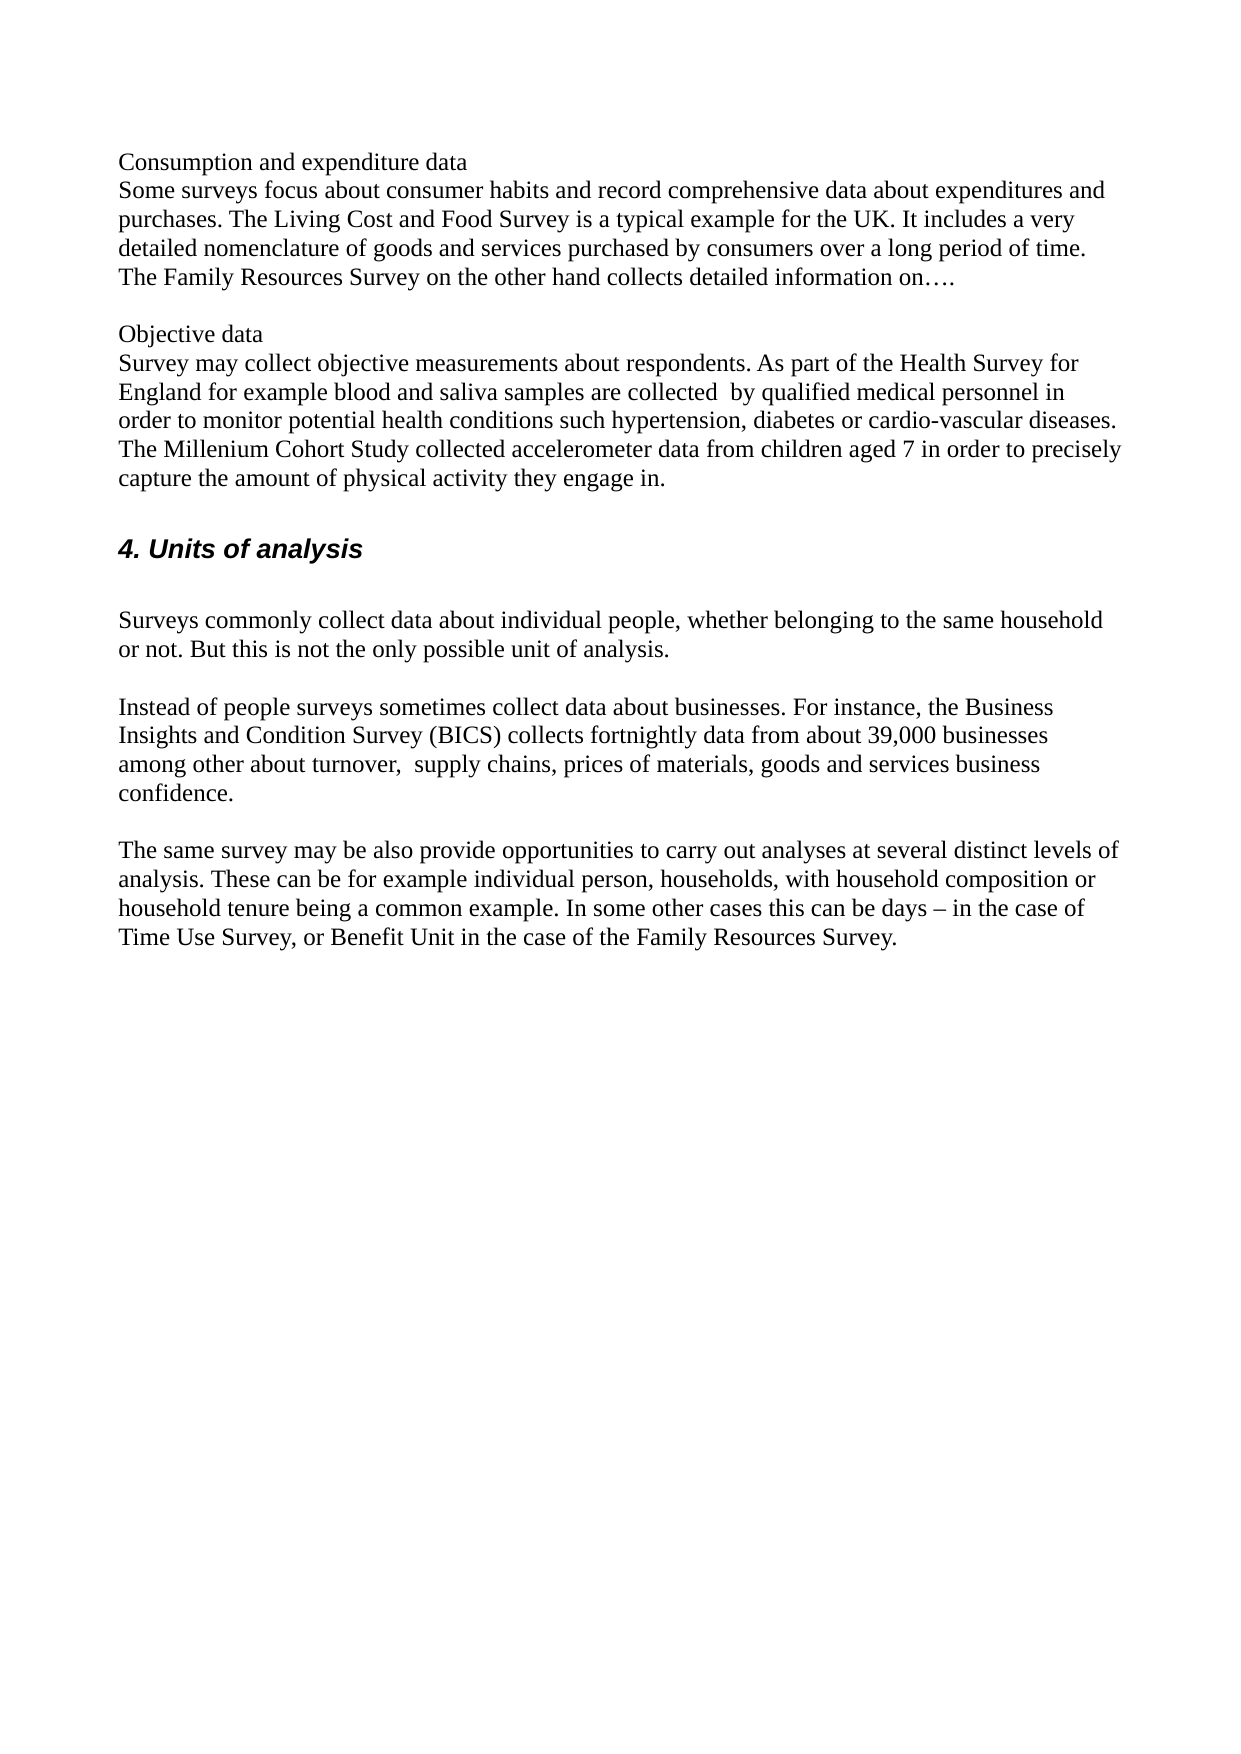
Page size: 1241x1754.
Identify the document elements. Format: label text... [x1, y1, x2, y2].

text Consumption and expenditure data [118, 147, 1122, 176]
subtitle 4. Units of analysis [118, 533, 1122, 564]
text Surveys commonly collect data about individual people, whether belonging to the same household or not. But this is not the only possible unit of analysis. [118, 606, 1122, 663]
text Some surveys focus about consumer habits and record comprehensive data about expenditures and purchases. The Living Cost and Food Survey is a typical example for the UK. It includes a very detailed nomenclature of goods and services purchased by consumers over a long period of time. The Family Resources Survey on the other hand collects detailed information on…. [118, 176, 1122, 291]
text The same survey may be also provide opportunities to carry out analyses at several distinct levels of analysis. These can be for example individual person, households, with household composition or household tenure being a common example. In some other cases this can be days – in the case of Time Use Survey, or Benefit Unit in the case of the Family Resources Survey. [118, 836, 1122, 951]
text Objective data [118, 319, 1122, 348]
text Instead of people surveys sometimes collect data about businesses. For instance, the Business Insights and Condition Survey (BICS) collects fortnightly data from about 39,000 businesses among other about turnover, supply chains, prices of materials, goods and services business confidence. [118, 692, 1122, 807]
text Survey may collect objective measurements about respondents. As part of the Health Survey for England for example blood and saliva samples are collected by qualified medical personnel in order to monitor potential health conditions such hypertension, diabetes or cardio-vascular diseases. The Millenium Cohort Study collected accelerometer data from children aged 7 in order to precisely capture the amount of physical activity they engage in. [118, 348, 1122, 492]
